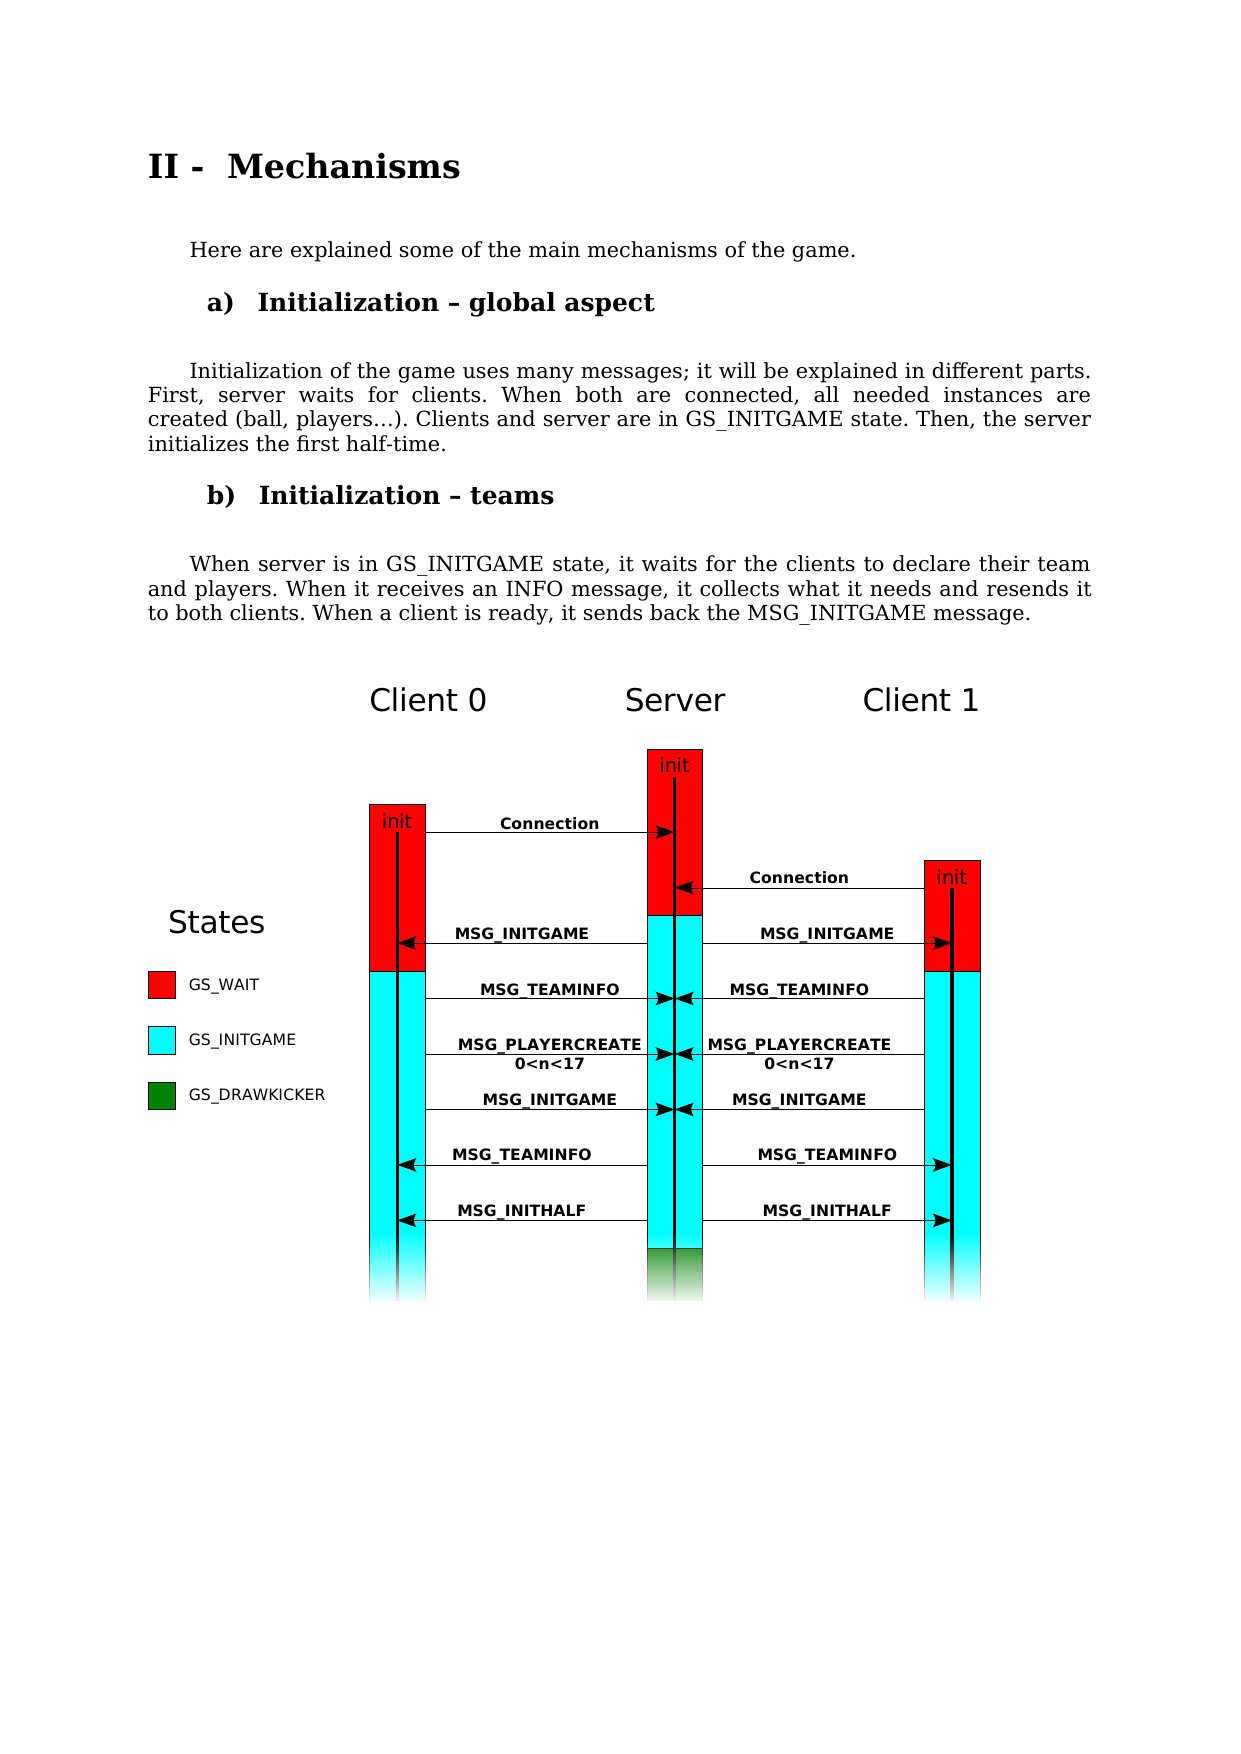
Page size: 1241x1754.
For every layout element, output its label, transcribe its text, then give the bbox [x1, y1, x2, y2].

subtitle Initialization – global aspect [148, 288, 1092, 317]
text When server is in GS_INITGAME state, it waits for the clients to declare their team and players. When it receives an INFO message, it collects what it needs and resends it to both clients. When a client is ready, it sends back the MSG_INITGAME message. [148, 552, 1092, 625]
text Here are explained some of the main mechanisms of the game. [148, 238, 1092, 263]
subtitle Mechanisms [148, 148, 1092, 187]
subtitle Initialization – teams [148, 481, 1092, 510]
text Initialization of the game uses many messages; it will be explained in different parts. First, server waits for clients. When both are connected, all needed instances are created (ball, players…). Clients and server are in GS_INITGAME state. Then, the server initializes the first half-time. [148, 359, 1092, 456]
